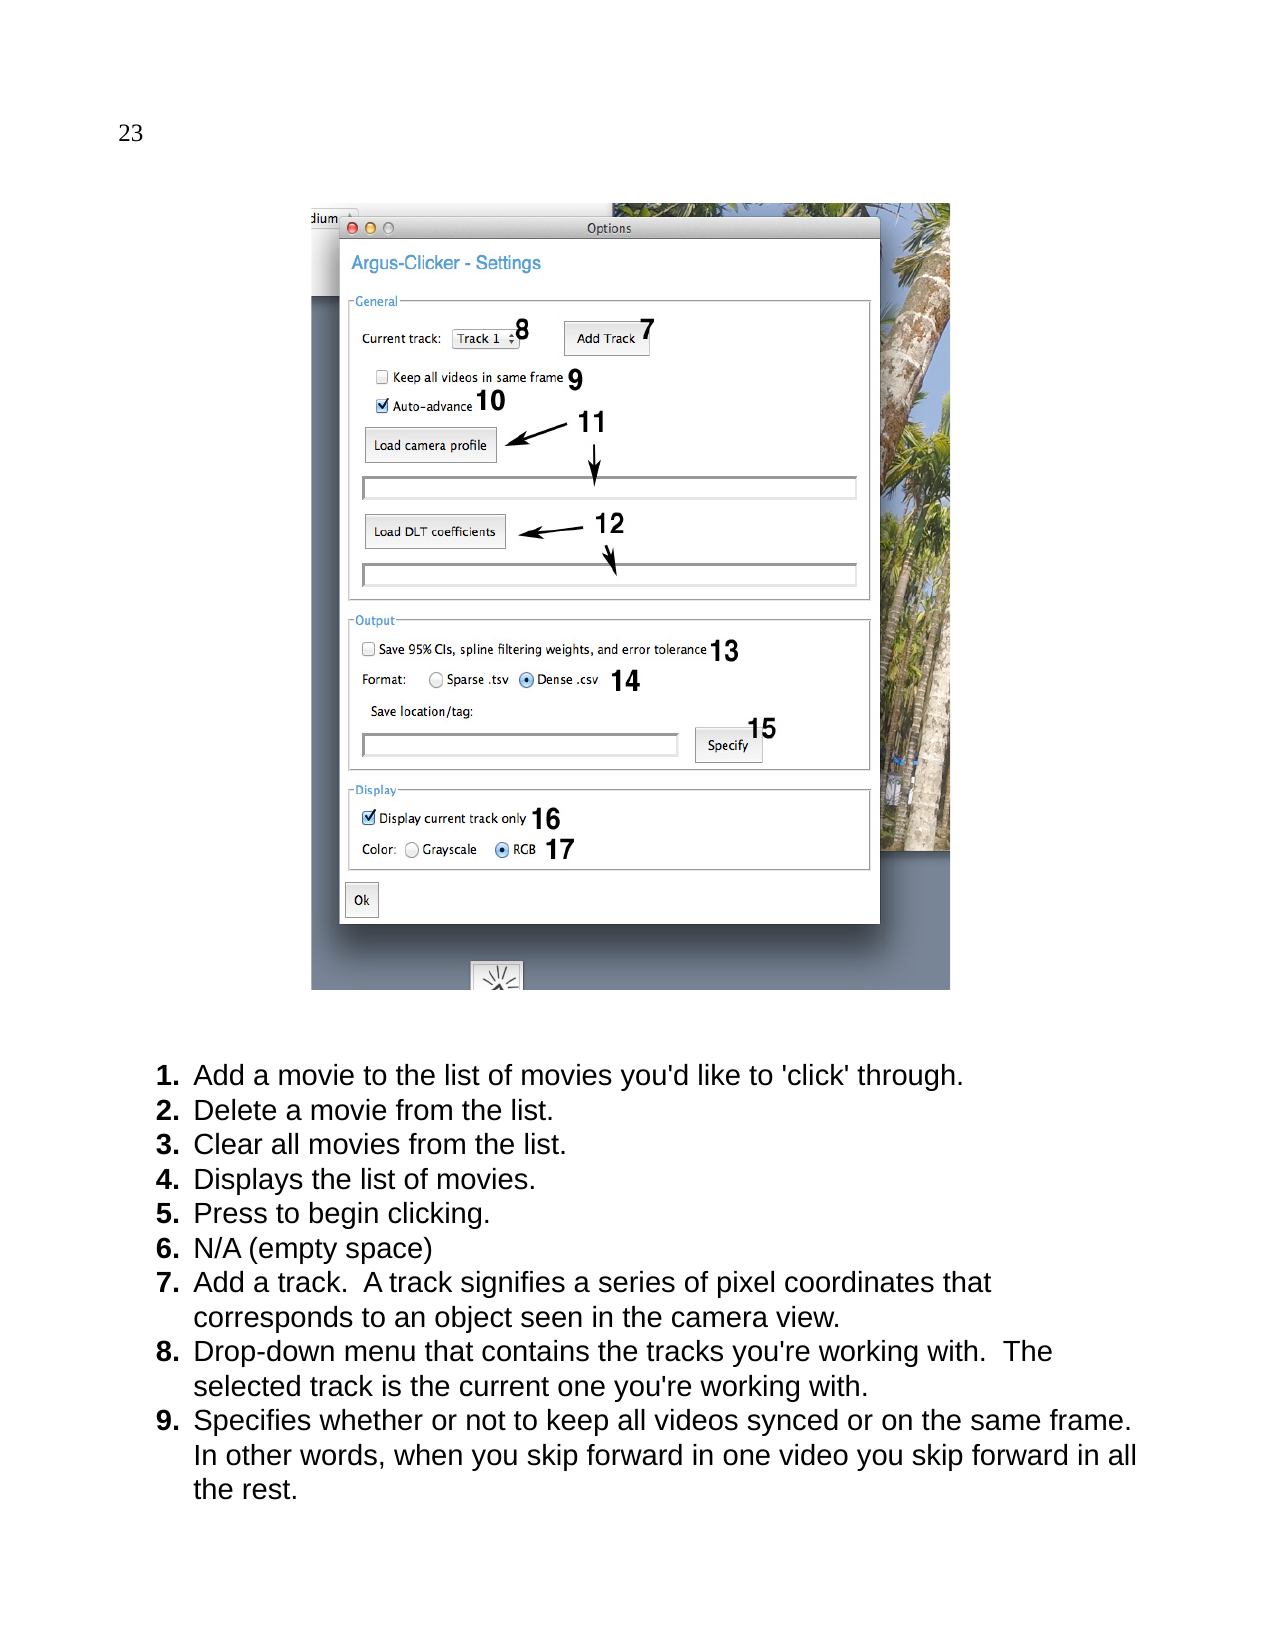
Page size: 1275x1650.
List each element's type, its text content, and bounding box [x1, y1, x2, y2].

list Specifies whether or not to keep all videos synced or on the same frame. In other words, when you skip forward in one video you skip forward in all the rest. [156, 1403, 1157, 1507]
list Displays the list of movies. [156, 1162, 1157, 1196]
list N/A (empty space) [156, 1231, 1157, 1265]
list Drop-down menu that contains the tracks you're working with. The selected track is the current one you're working with. [156, 1334, 1157, 1403]
list Add a track. A track signifies a series of pixel coordinates that corresponds to an object seen in the camera view. [156, 1265, 1157, 1334]
list Press to begin clicking. [156, 1196, 1157, 1231]
list Delete a movie from the list. [156, 1093, 1157, 1127]
list Add a movie to the list of movies you'd like to 'click' through. [156, 1058, 1157, 1093]
list Clear all movies from the list. [156, 1127, 1157, 1162]
picture [311, 203, 951, 990]
